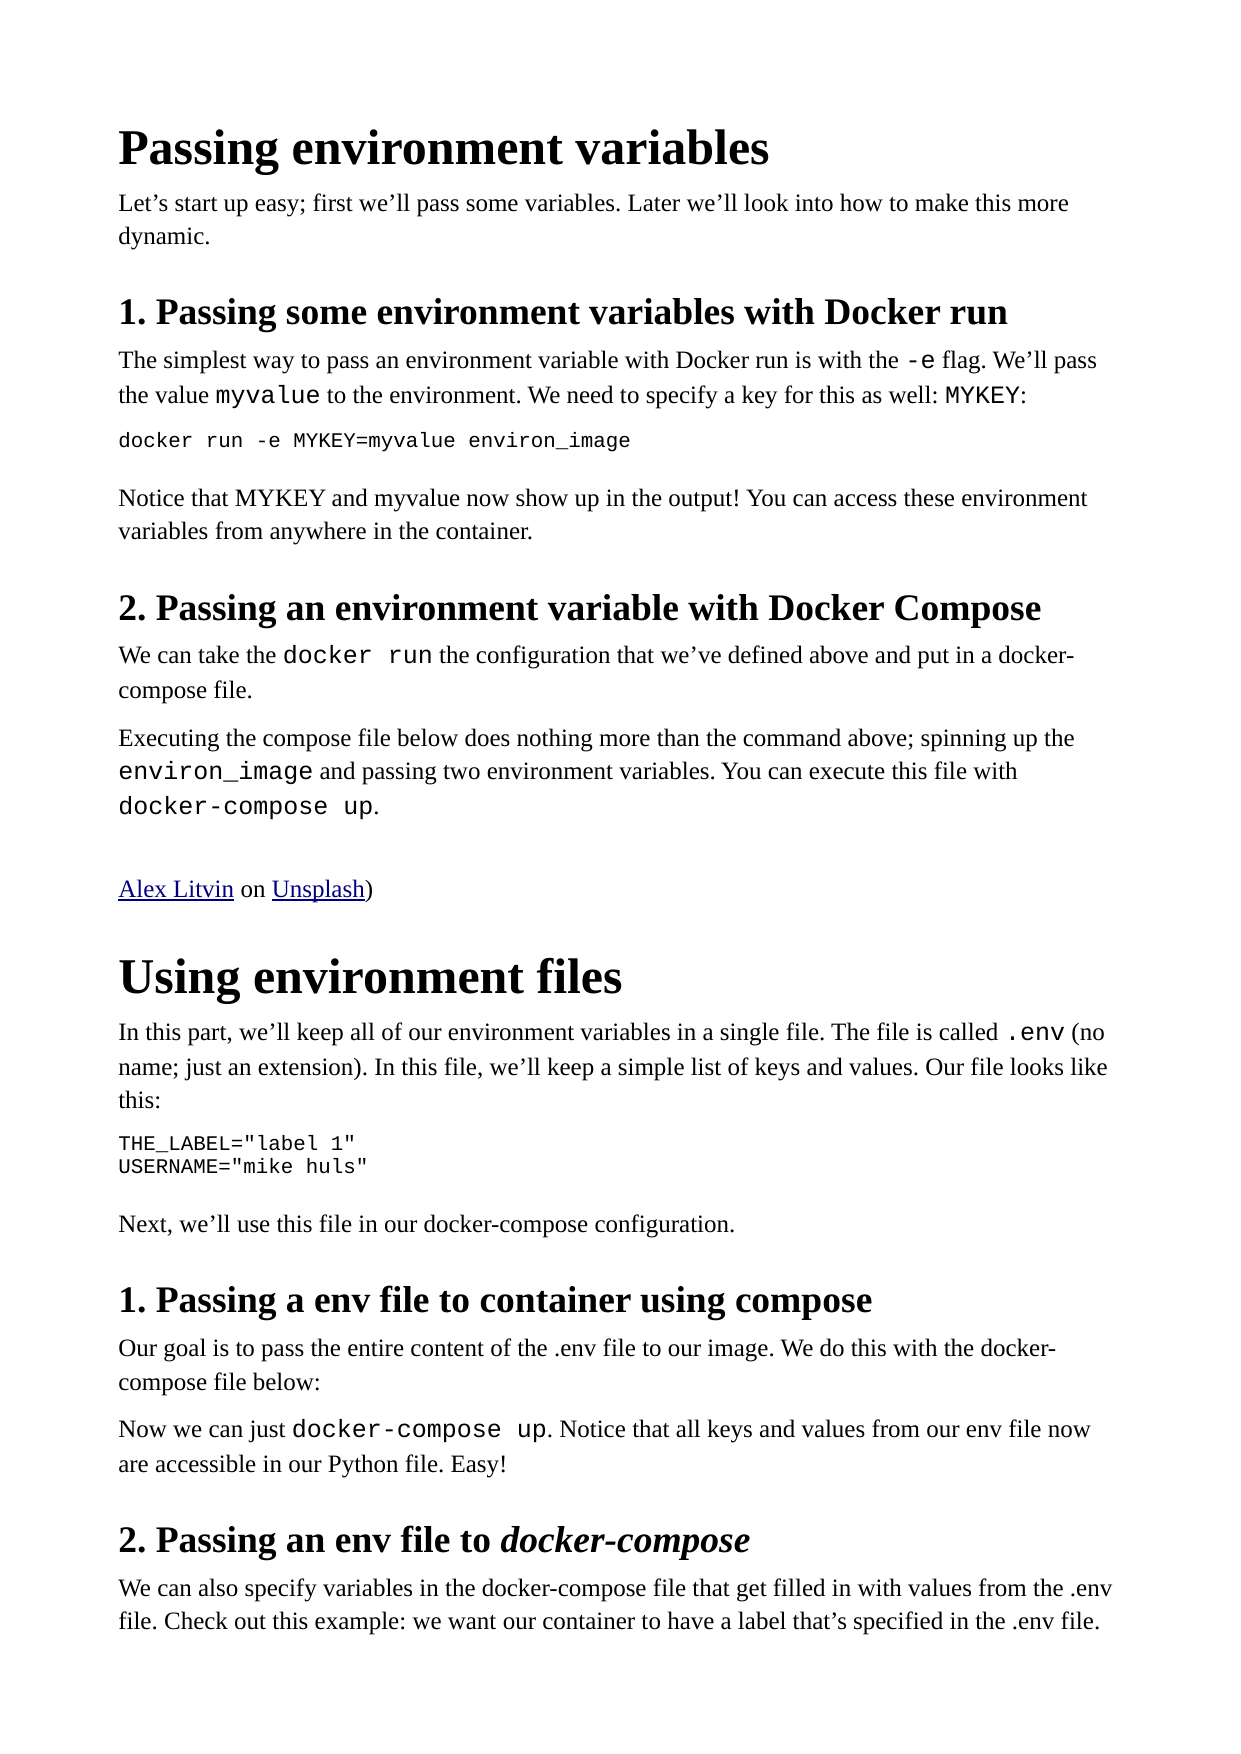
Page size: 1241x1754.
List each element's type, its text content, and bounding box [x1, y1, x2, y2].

text We can take the docker run the configuration that we’ve defined above and put in a docker-compose file. [118, 641, 1122, 704]
subtitle 2. Passing an environment variable with Docker Compose [118, 585, 1122, 628]
text The simplest way to pass an environment variable with Docker run is with the -e flag. We’ll pass the value myvalue to the environment. We need to specify a key for this as well: MYKEY: [118, 345, 1122, 411]
text We can also specify variables in the docker-compose file that get filled in with values from the .env file. Check out this example: we want our container to have a label that’s specified in the .env file. [118, 1573, 1122, 1635]
text Notice that MYKEY and myvalue now show up in the output! You can access these environment variables from anywhere in the container. [118, 483, 1122, 545]
text Our goal is to pass the entire content of the .env file to our image. We do this with the docker-compose file below: [118, 1333, 1122, 1395]
text Executing the compose file below does nothing more than the command above; spinning up the environ_image and passing two environment variables. You can execute this file with docker-compose up. [118, 723, 1122, 822]
text docker run -e MYKEY=myvalue environ_image [118, 430, 1122, 454]
text Let’s start up easy; first we’ll pass some variables. Later we’ll look into how to make this more dynamic. [118, 188, 1122, 250]
text Next, we’ll use this file in our docker-compose configuration. [118, 1209, 1122, 1238]
subtitle 1. Passing a env file to container using compose [118, 1278, 1122, 1321]
text Alex Litvin on Unsplash) [118, 874, 1122, 903]
text USERNAME="mike huls" [118, 1156, 1122, 1180]
subtitle 1. Passing some environment variables with Docker run [118, 289, 1122, 333]
subtitle 2. Passing an env file to docker-compose [118, 1518, 1122, 1561]
text In this part, we’ll keep all of our environment variables in a single file. The file is called .env (no name; just an extension). In this file, we’ll keep a simple list of keys and values. Our file looks like this: [118, 1017, 1122, 1114]
text THE_LABEL="label 1" [118, 1133, 1122, 1156]
subtitle Using environment files [118, 947, 1122, 1004]
text Now we can just docker-compose up. Notice that all keys and values from our env file now are accessible in our Python file. Easy! [118, 1414, 1122, 1478]
subtitle Passing environment variables [118, 118, 1122, 176]
